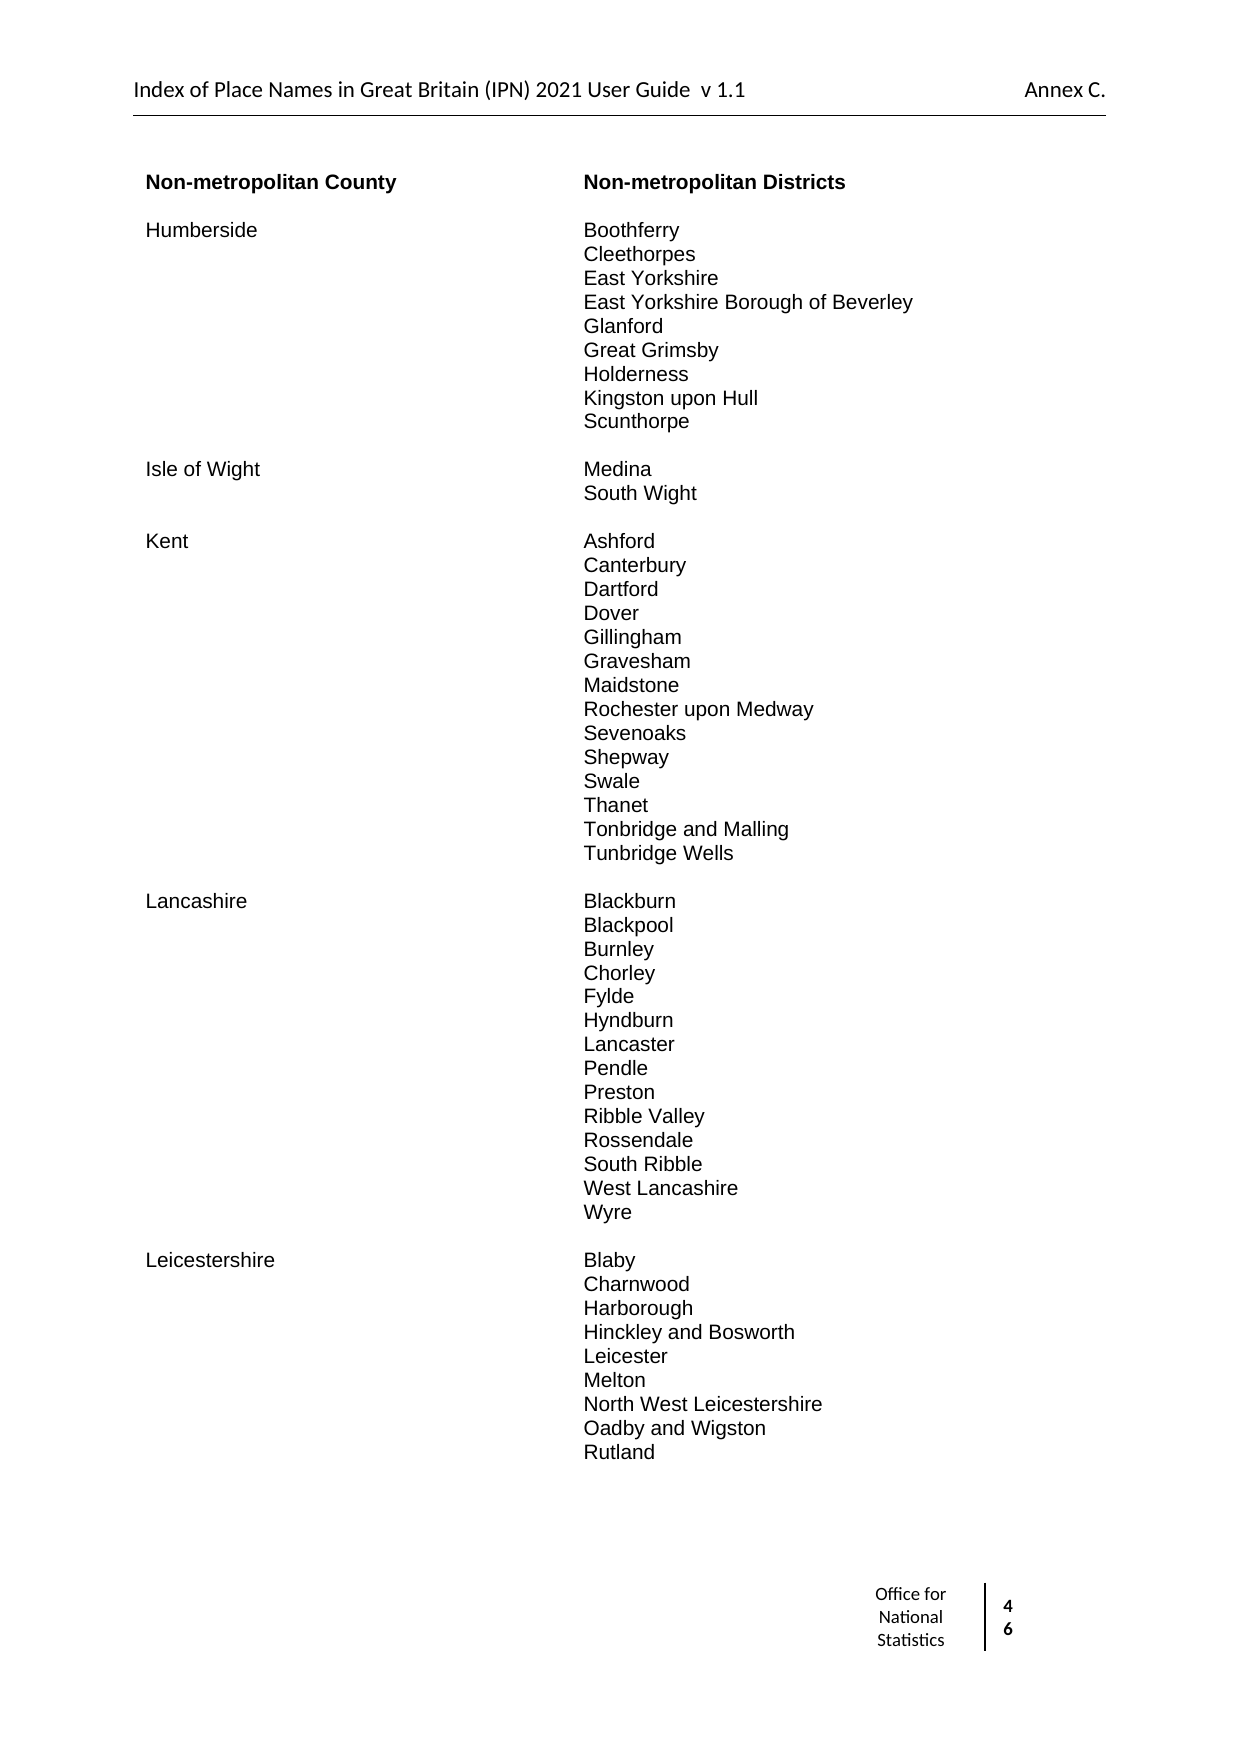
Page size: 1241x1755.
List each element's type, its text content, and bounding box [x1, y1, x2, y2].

text Humberside Boothferry [145, 218, 1094, 242]
text West Lancashire [145, 1176, 1094, 1200]
text North West Leicestershire [145, 1392, 1094, 1416]
text Kent Ashford [145, 529, 1094, 553]
text Hinckley and Bosworth [145, 1320, 1094, 1344]
text Charnwood [145, 1272, 1094, 1296]
text Chorley [145, 960, 1094, 984]
text Thanet [145, 793, 1094, 817]
text Lancashire Blackburn [145, 888, 1094, 912]
text East Yorkshire [145, 266, 1094, 289]
text Rochester upon Medway [145, 697, 1094, 721]
text Sevenoaks [145, 721, 1094, 745]
text Maidstone [145, 673, 1094, 697]
text Rutland [145, 1439, 1094, 1463]
text Melton [145, 1368, 1094, 1392]
text Swale [145, 769, 1094, 793]
text Scunthorpe [145, 409, 1094, 433]
text Holderness [145, 361, 1094, 385]
text Cleethorpes [145, 242, 1094, 266]
text East Yorkshire Borough of Beverley [145, 289, 1094, 313]
text Lancaster [145, 1032, 1094, 1056]
text Tunbridge Wells [145, 841, 1094, 864]
text Gillingham [145, 625, 1094, 649]
text Canterbury [145, 553, 1094, 577]
text Ribble Valley [145, 1104, 1094, 1128]
text Tonbridge and Malling [145, 817, 1094, 841]
text Kingston upon Hull [145, 385, 1094, 409]
text Great Grimsby [145, 337, 1094, 361]
text Gravesham [145, 649, 1094, 673]
text Leicestershire Blaby [145, 1248, 1094, 1272]
text Burnley [145, 936, 1094, 960]
text Dartford [145, 577, 1094, 601]
text Non-metropolitan County Non-metropolitan Districts [145, 170, 1094, 194]
text Leicester [145, 1344, 1094, 1368]
text Dover [145, 601, 1094, 625]
text South Ribble [145, 1152, 1094, 1176]
text Glanford [145, 313, 1094, 337]
text Rossendale [145, 1128, 1094, 1152]
text Harborough [145, 1296, 1094, 1320]
text Shepway [145, 745, 1094, 769]
text Hyndburn [145, 1008, 1094, 1032]
text Wyre [145, 1200, 1094, 1224]
text Oadby and Wigston [145, 1416, 1094, 1439]
text Fylde [145, 984, 1094, 1008]
text South Wight [145, 481, 1094, 505]
text Blackpool [145, 912, 1094, 936]
text Isle of Wight Medina [145, 457, 1094, 481]
text Pendle [145, 1056, 1094, 1080]
text Preston [145, 1080, 1094, 1104]
